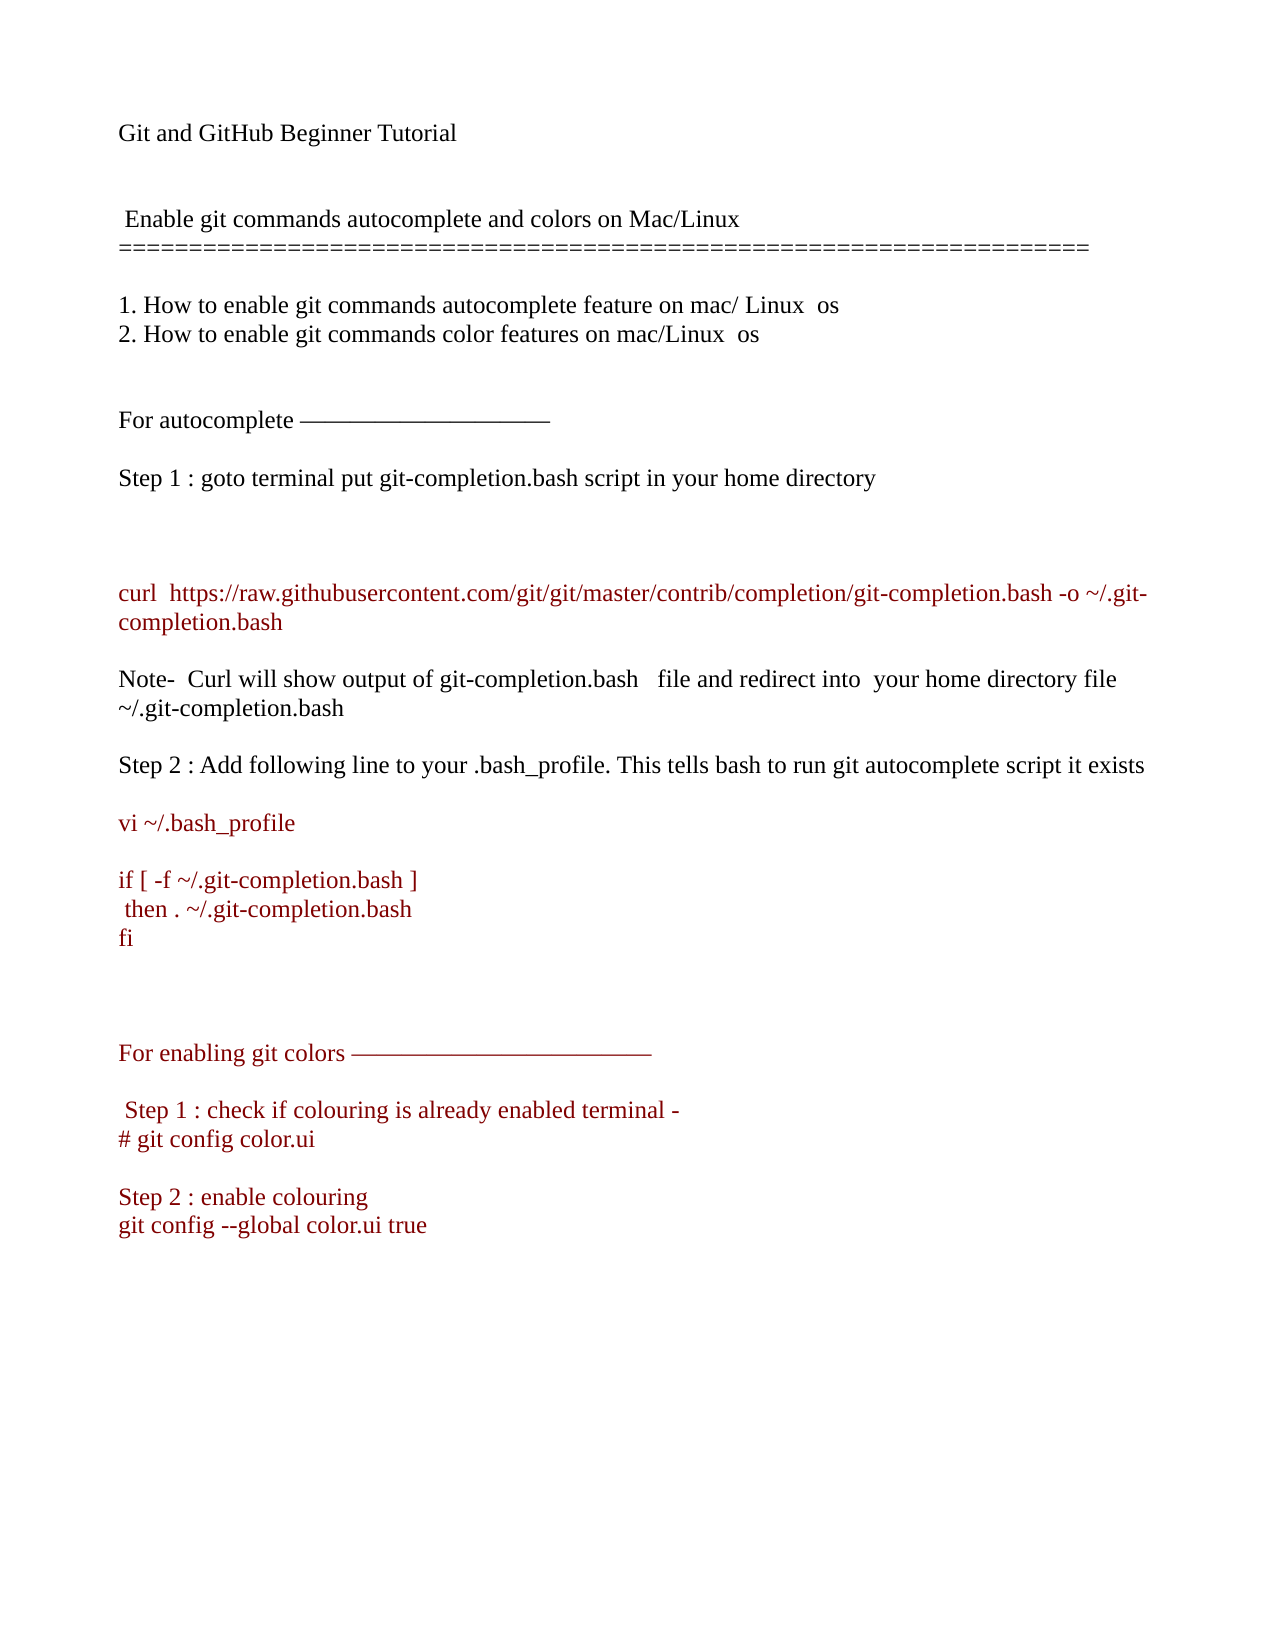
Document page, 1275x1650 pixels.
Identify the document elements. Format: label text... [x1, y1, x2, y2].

text Step 1 : goto terminal put git-completion.bash script in your home directory [118, 463, 1157, 492]
text Note- Curl will show output of git-completion.bash file and redirect into your home directory file ~/.git-completion.bash [118, 664, 1157, 722]
text 1. How to enable git commands autocomplete feature on mac/ Linux os [118, 291, 1157, 319]
text Git and GitHub Beginner Tutorial [118, 118, 1157, 147]
text vi ~/.bash_profile [118, 808, 1157, 837]
text curl https://raw.githubusercontent.com/git/git/master/contrib/completion/git-completion.bash -o ~/.git-completion.bash [118, 578, 1157, 636]
text git config --global color.ui true [118, 1211, 1157, 1239]
text # git config color.ui [118, 1124, 1157, 1153]
text then . ~/.git-completion.bash [118, 894, 1157, 923]
text 2. How to enable git commands color features on mac/Linux os [118, 319, 1157, 348]
text Step 1 : check if colouring is already enabled terminal - [118, 1096, 1157, 1124]
text Step 2 : enable colouring [118, 1182, 1157, 1211]
text For enabling git colors ———————————— [118, 1038, 1157, 1067]
text Enable git commands autocomplete and colors on Mac/Linux ===================================================================== [118, 204, 1157, 262]
text Step 2 : Add following line to your .bash_profile. This tells bash to run git autocomplete script it exists [118, 751, 1157, 779]
text For autocomplete —————————— [118, 406, 1157, 434]
text if [ -f ~/.git-completion.bash ] [118, 866, 1157, 894]
text fi [118, 923, 1157, 952]
